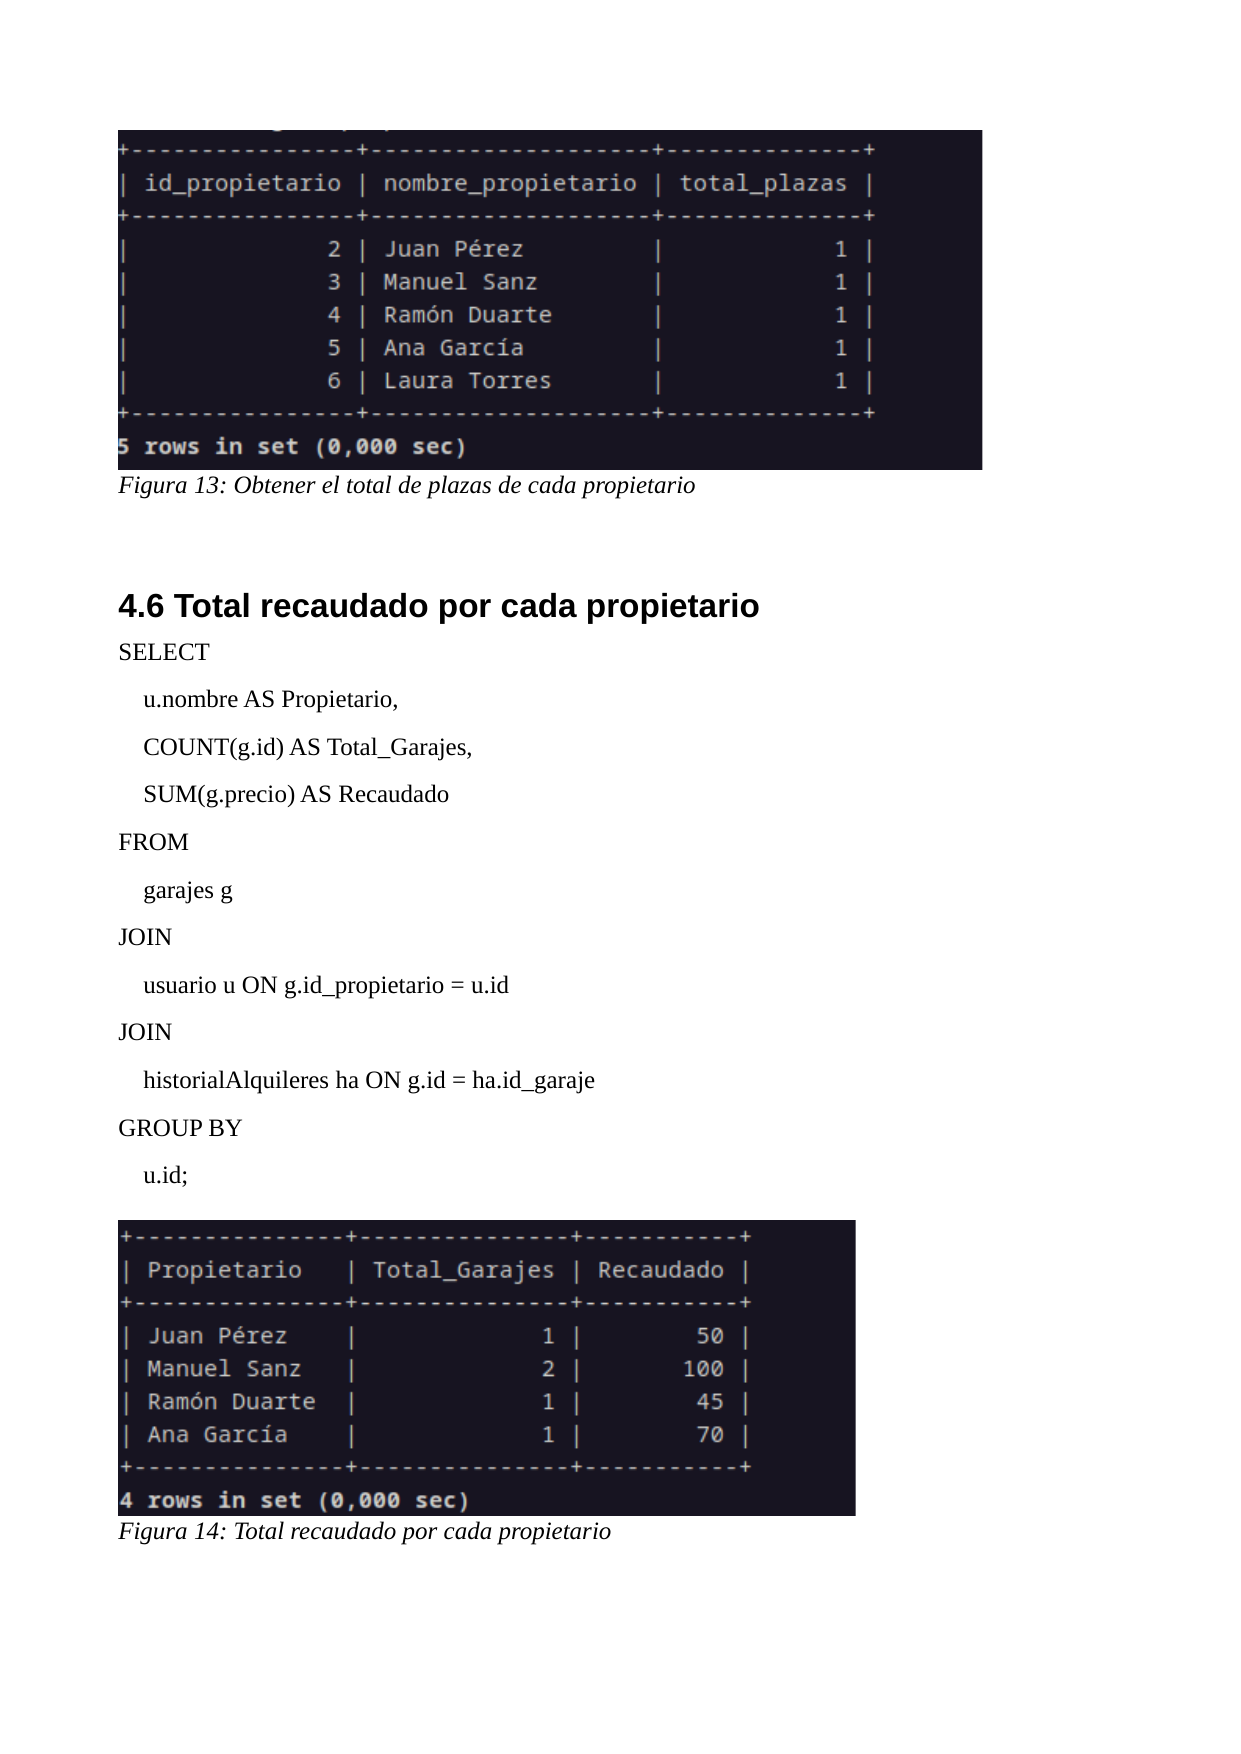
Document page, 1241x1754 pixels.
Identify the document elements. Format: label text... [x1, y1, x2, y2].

picture [118, 130, 983, 470]
text Figura 13: Obtener el total de plazas de cada propietario [118, 470, 982, 498]
picture [118, 1220, 856, 1516]
text historialAlquileres ha ON g.id = ha.id_garaje [118, 1065, 1122, 1094]
text usuario u ON g.id_propietario = u.id [118, 970, 1122, 999]
text u.nombre AS Propietario, [118, 684, 1122, 713]
text FROM [118, 827, 1122, 856]
text u.id; [118, 1160, 1122, 1189]
text GROUP BY [118, 1113, 1122, 1141]
text JOIN [118, 1017, 1122, 1046]
text garajes g [118, 875, 1122, 903]
text SELECT [118, 637, 1122, 665]
text JOIN [118, 922, 1122, 951]
text SUM(g.precio) AS Recaudado [118, 779, 1122, 808]
text COUNT(g.id) AS Total_Garajes, [118, 732, 1122, 761]
subtitle 4.6 Total recaudado por cada propietario [118, 586, 1122, 624]
text Figura 14: Total recaudado por cada propietario [118, 1516, 856, 1544]
